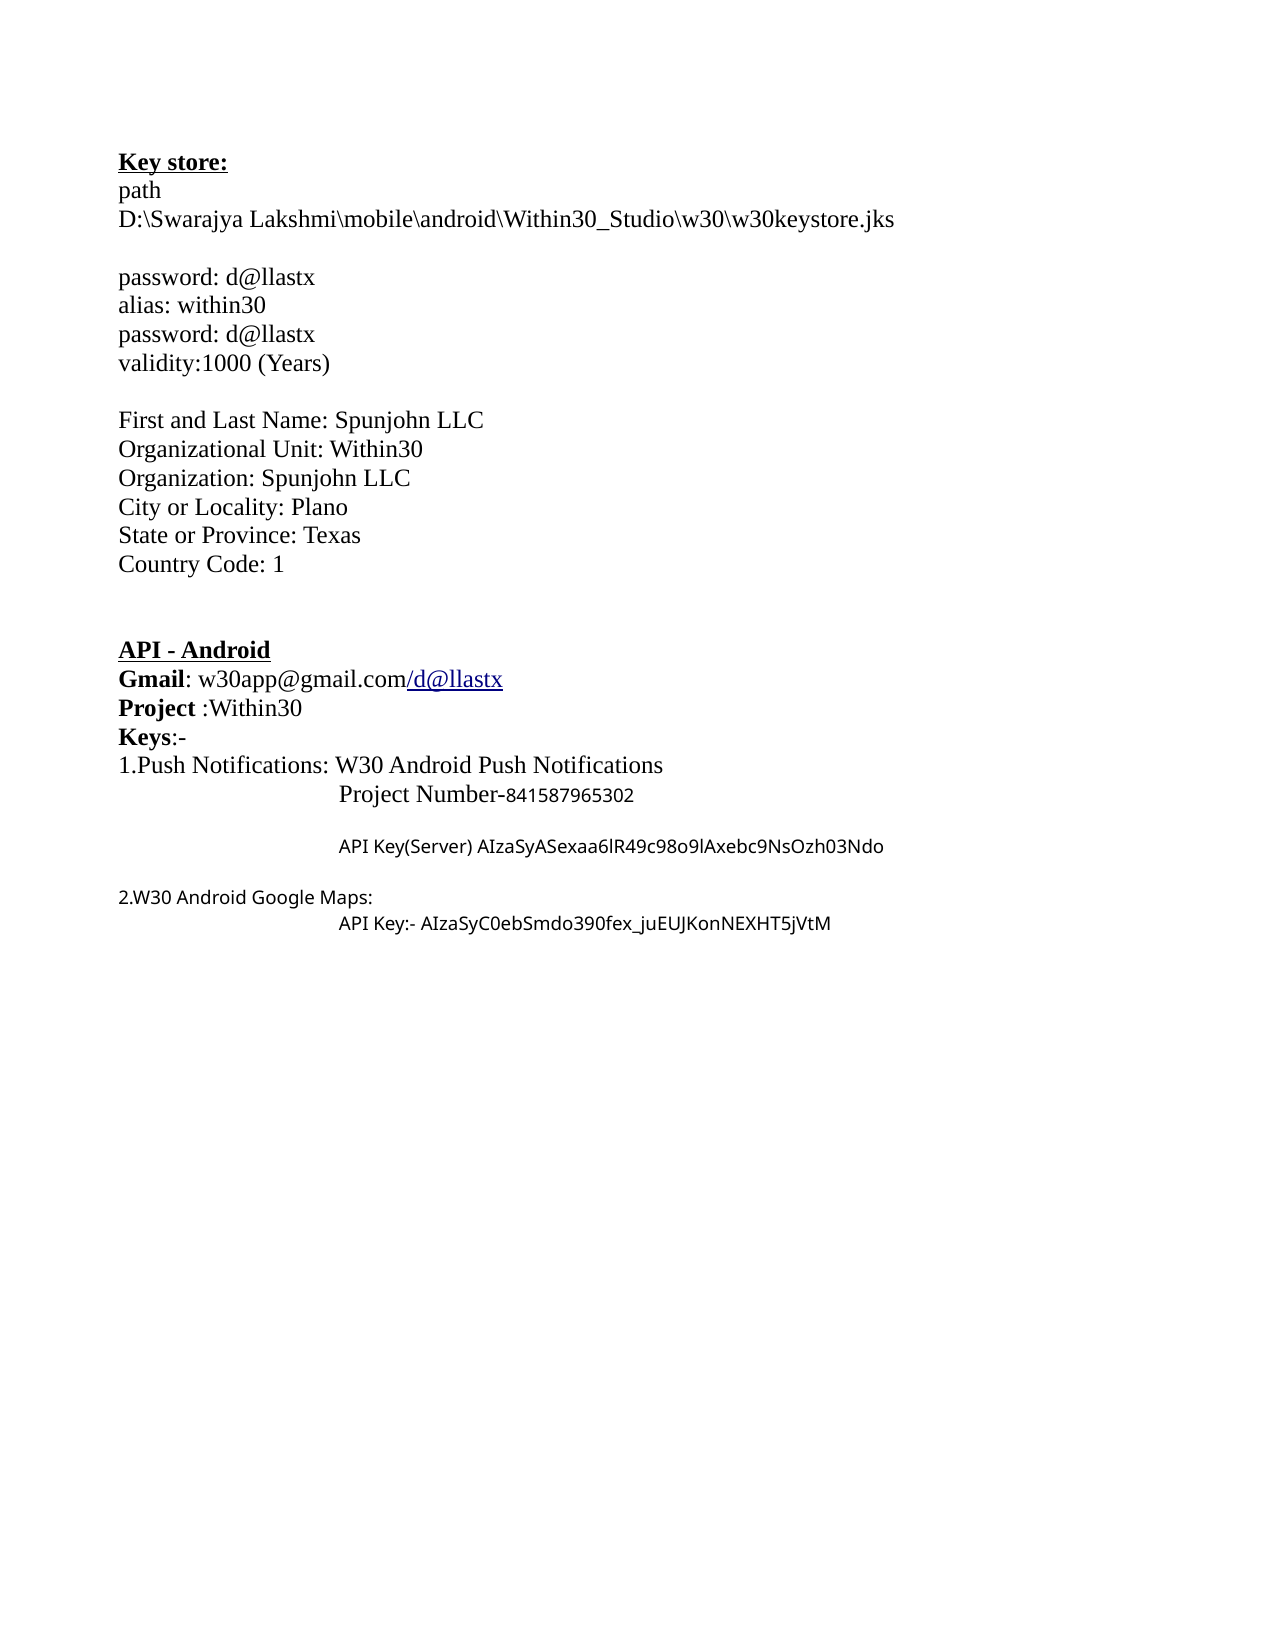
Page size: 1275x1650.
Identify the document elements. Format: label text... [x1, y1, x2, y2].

text D:\Swarajya Lakshmi\mobile\android\Within30_Studio\w30\w30keystore.jks [118, 204, 1157, 233]
text Organizational Unit: Within30 [118, 434, 1157, 463]
text Gmail: w30app@gmail.com/d@llastx [118, 664, 1157, 693]
text Country Code: 1 [118, 549, 1157, 578]
text password: d@llastx [118, 262, 1157, 291]
text alias: within30 [118, 291, 1157, 319]
text State or Province: Texas [118, 521, 1157, 549]
text 1.Push Notifications: W30 Android Push Notifications [118, 751, 1157, 779]
text City or Locality: Plano [118, 492, 1157, 521]
text API Key:- AIzaSyC0ebSmdo390fex_juEUJKonNEXHT5jVtM [118, 910, 1157, 936]
text 2.W30 Android Google Maps: [118, 885, 1157, 910]
text API Key(Server) AIzaSyASexaa6lR49c98o9lAxebc9NsOzh03Ndo AIzaSyASexaa6lR49c98o9lAxebc9NsOzh03Ndo [118, 834, 1157, 885]
text First and Last Name: Spunjohn LLC [118, 406, 1157, 434]
text Key store: [118, 147, 1157, 176]
text Organization: Spunjohn LLC [118, 463, 1157, 492]
text path [118, 176, 1157, 204]
text API - Android [118, 636, 1157, 664]
text password: d@llastx [118, 319, 1157, 348]
text Project :Within30 [118, 693, 1157, 722]
text Keys:- [118, 722, 1157, 751]
text Project Number-841587965302 [118, 779, 1157, 808]
text validity:1000 (Years) [118, 348, 1157, 377]
